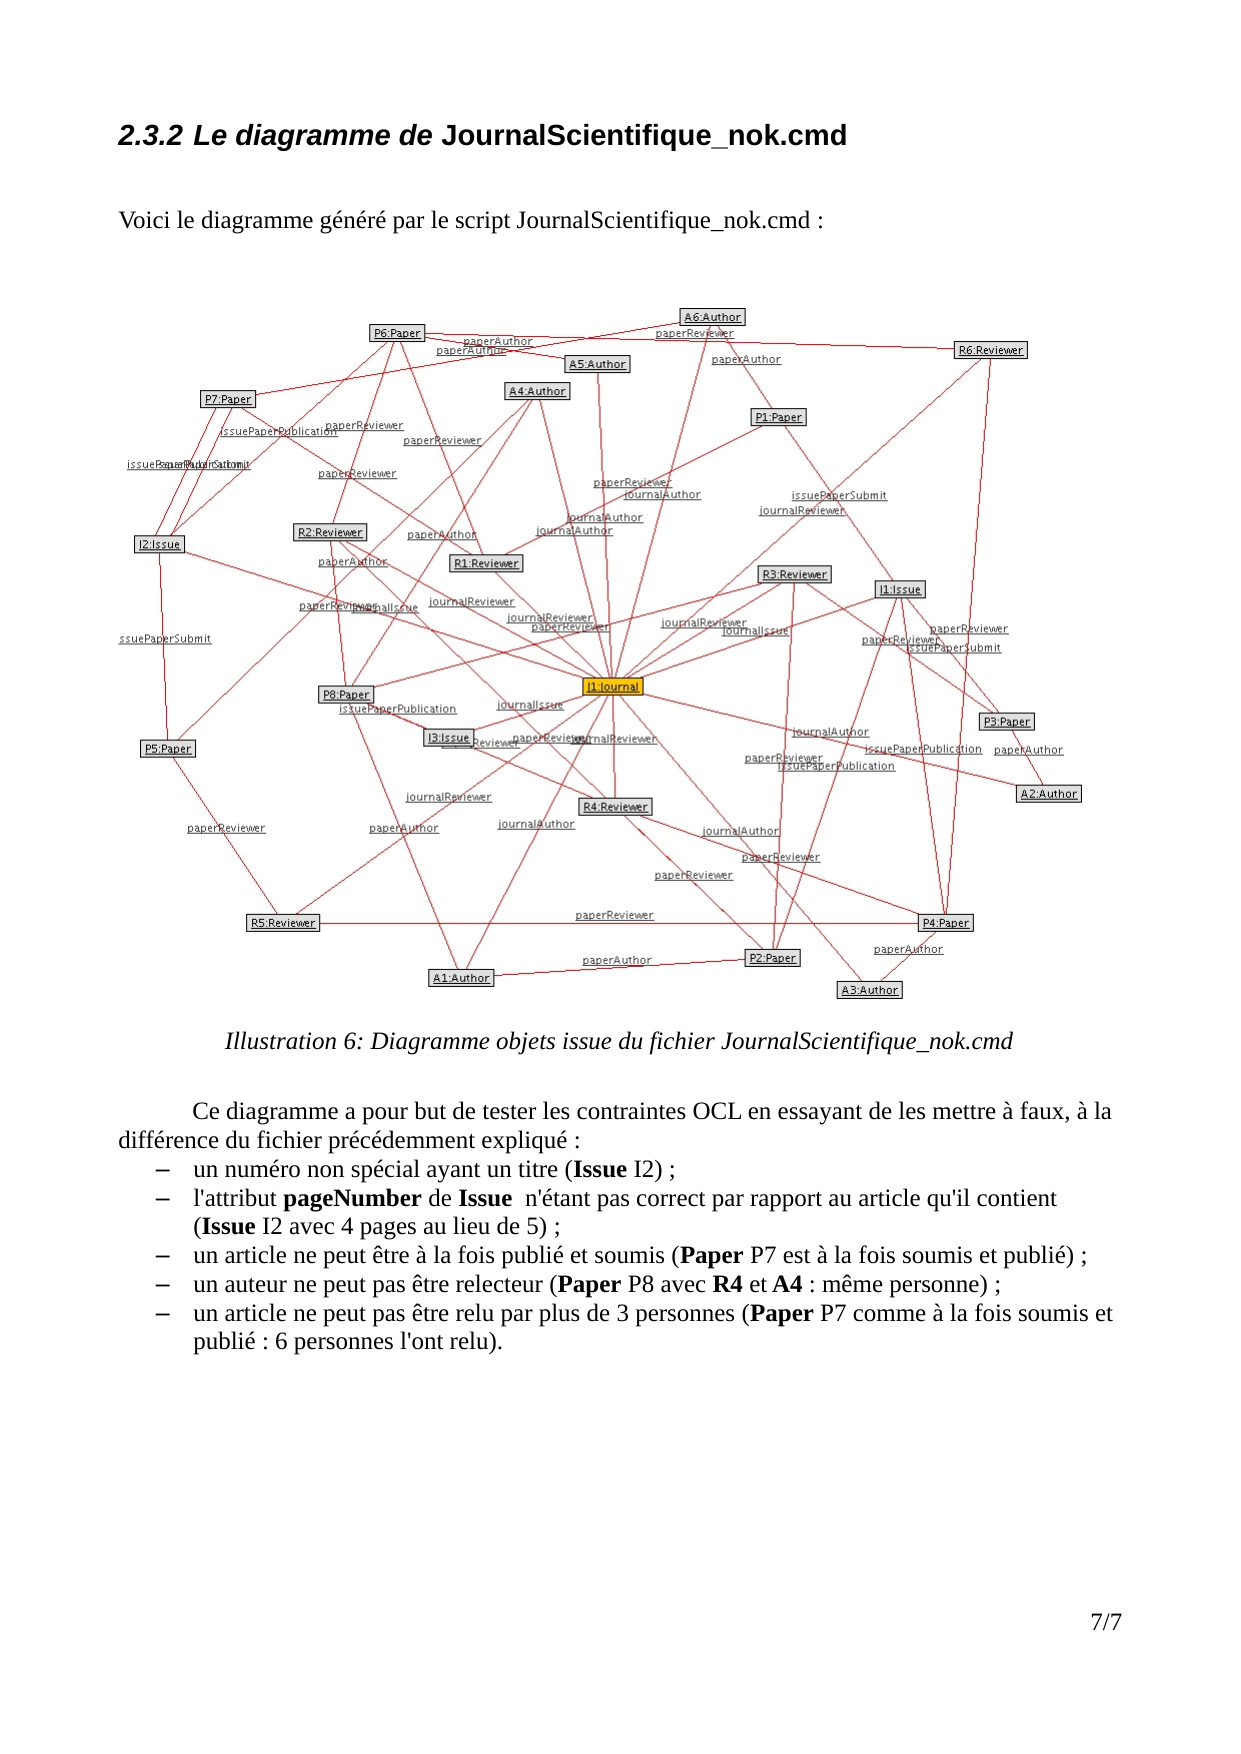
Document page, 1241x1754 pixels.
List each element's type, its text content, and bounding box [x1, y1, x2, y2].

subtitle Le diagramme de JournalScientifique_nok.cmd [118, 118, 1122, 152]
list un article ne peut pas être relu par plus de 3 personnes (Paper P7 comme à la fois soumis et publié : 6 personnes l'ont relu). [156, 1298, 1122, 1355]
list un numéro non spécial ayant un titre (Issue I2) ; [156, 1154, 1122, 1183]
list l'attribut pageNumber de Issue n'étant pas correct par rapport au article qu'il contient (Issue I2 avec 4 pages au lieu de 5) ; [156, 1183, 1122, 1240]
list un auteur ne peut pas être relecteur (Paper P8 avec R4 et A4 : même personne) ; [156, 1269, 1122, 1298]
picture [118, 300, 1123, 1027]
list un article ne peut être à la fois publié et soumis (Paper P7 est à la fois soumis et publié) ; [156, 1240, 1122, 1269]
text Voici le diagramme généré par le script JournalScientifique_nok.cmd : [118, 205, 1122, 234]
text Illustration 6: Diagramme objets issue du fichier JournalScientifique_nok.cmd [118, 1027, 1122, 1055]
text Ce diagramme a pour but de tester les contraintes OCL en essayant de les mettre à faux, à la différence du fichier précédemment expliqué : [118, 1096, 1122, 1154]
